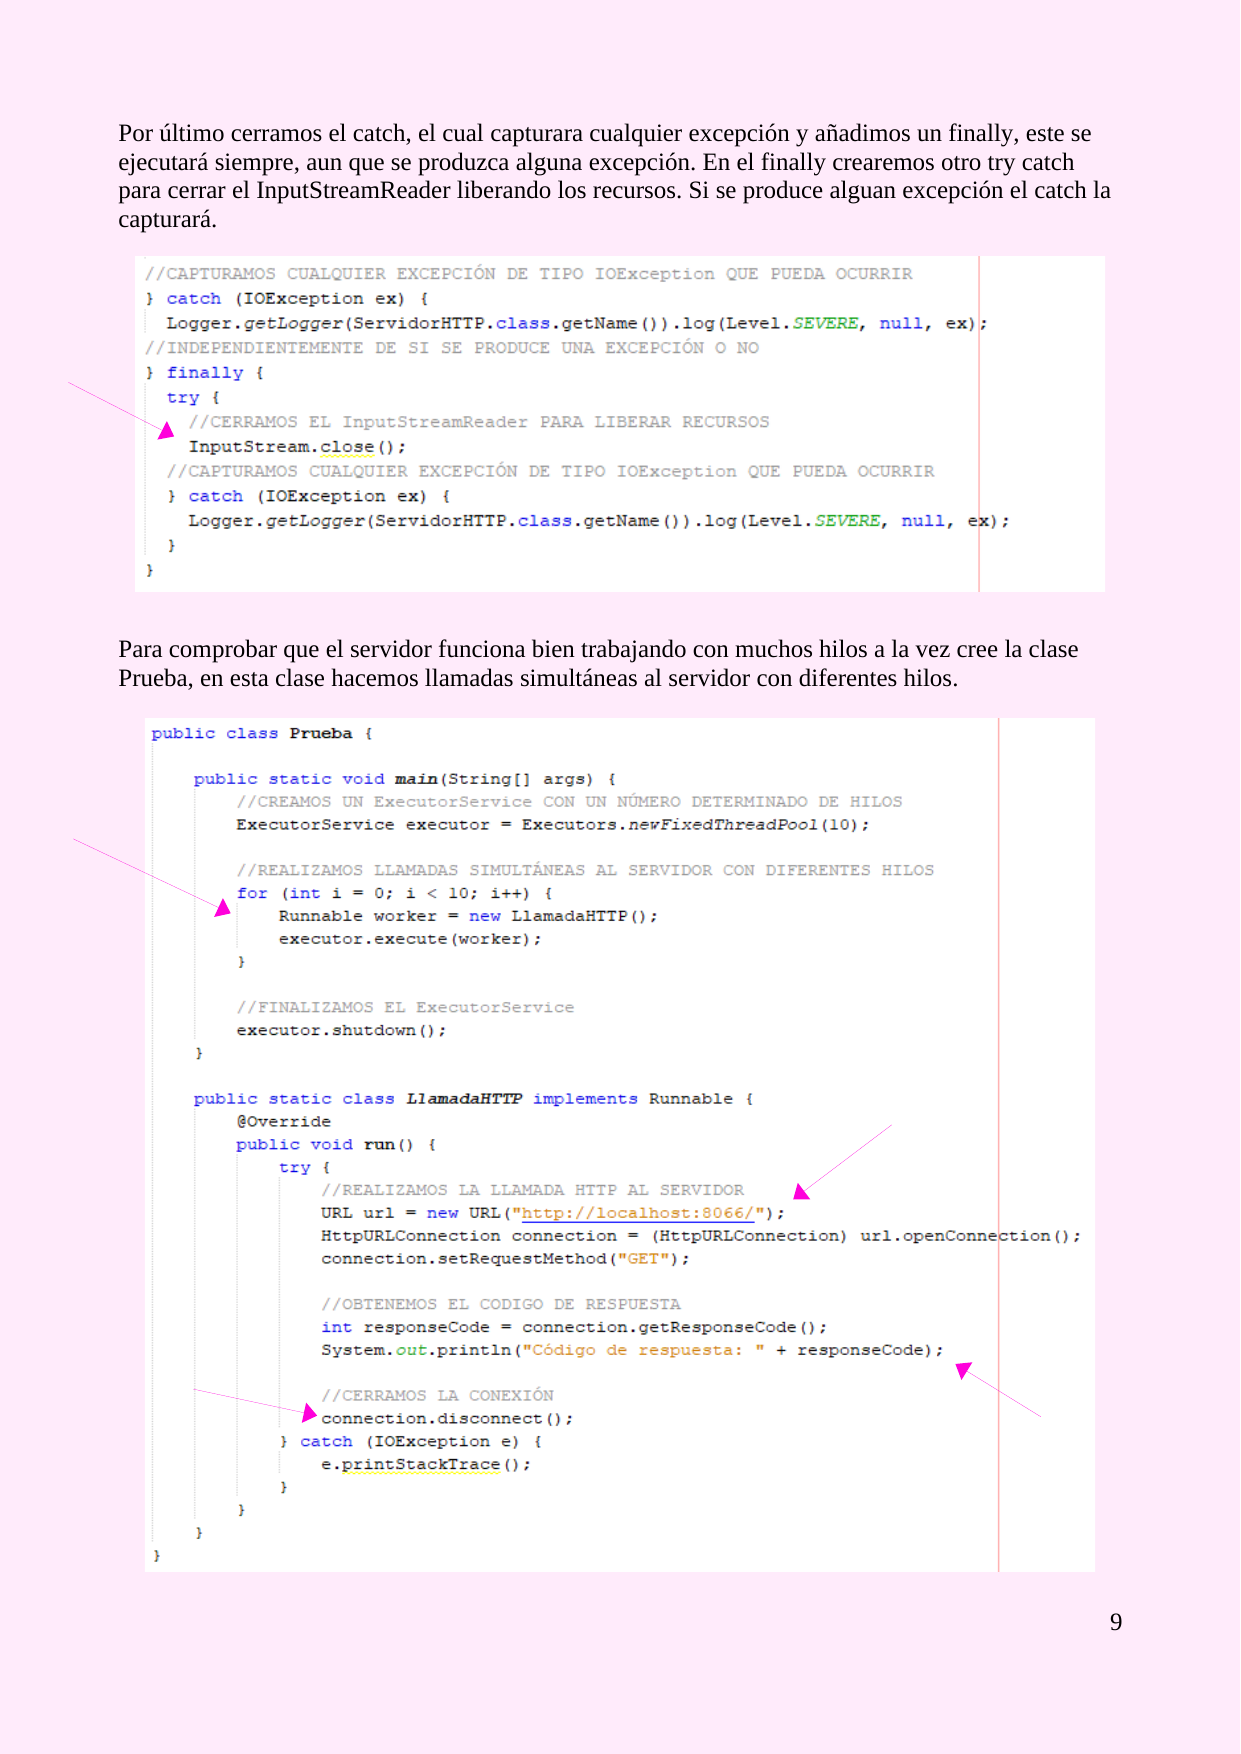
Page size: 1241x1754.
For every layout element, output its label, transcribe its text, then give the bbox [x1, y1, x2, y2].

picture [144, 718, 1096, 1572]
text Para comprobar que el servidor funciona bien trabajando con muchos hilos a la vez cree la clase Prueba, en esta clase hacemos llamadas simultáneas al servidor con diferentes hilos. [118, 634, 1122, 692]
text Por último cerramos el catch, el cual capturara cualquier excepción y añadimos un finally, este se ejecutará siempre, aun que se produzca alguna excepción. En el finally crearemos otro try catch para cerrar el InputStreamReader liberando los recursos. Si se produce alguan excepción el catch la capturará. [118, 118, 1122, 233]
